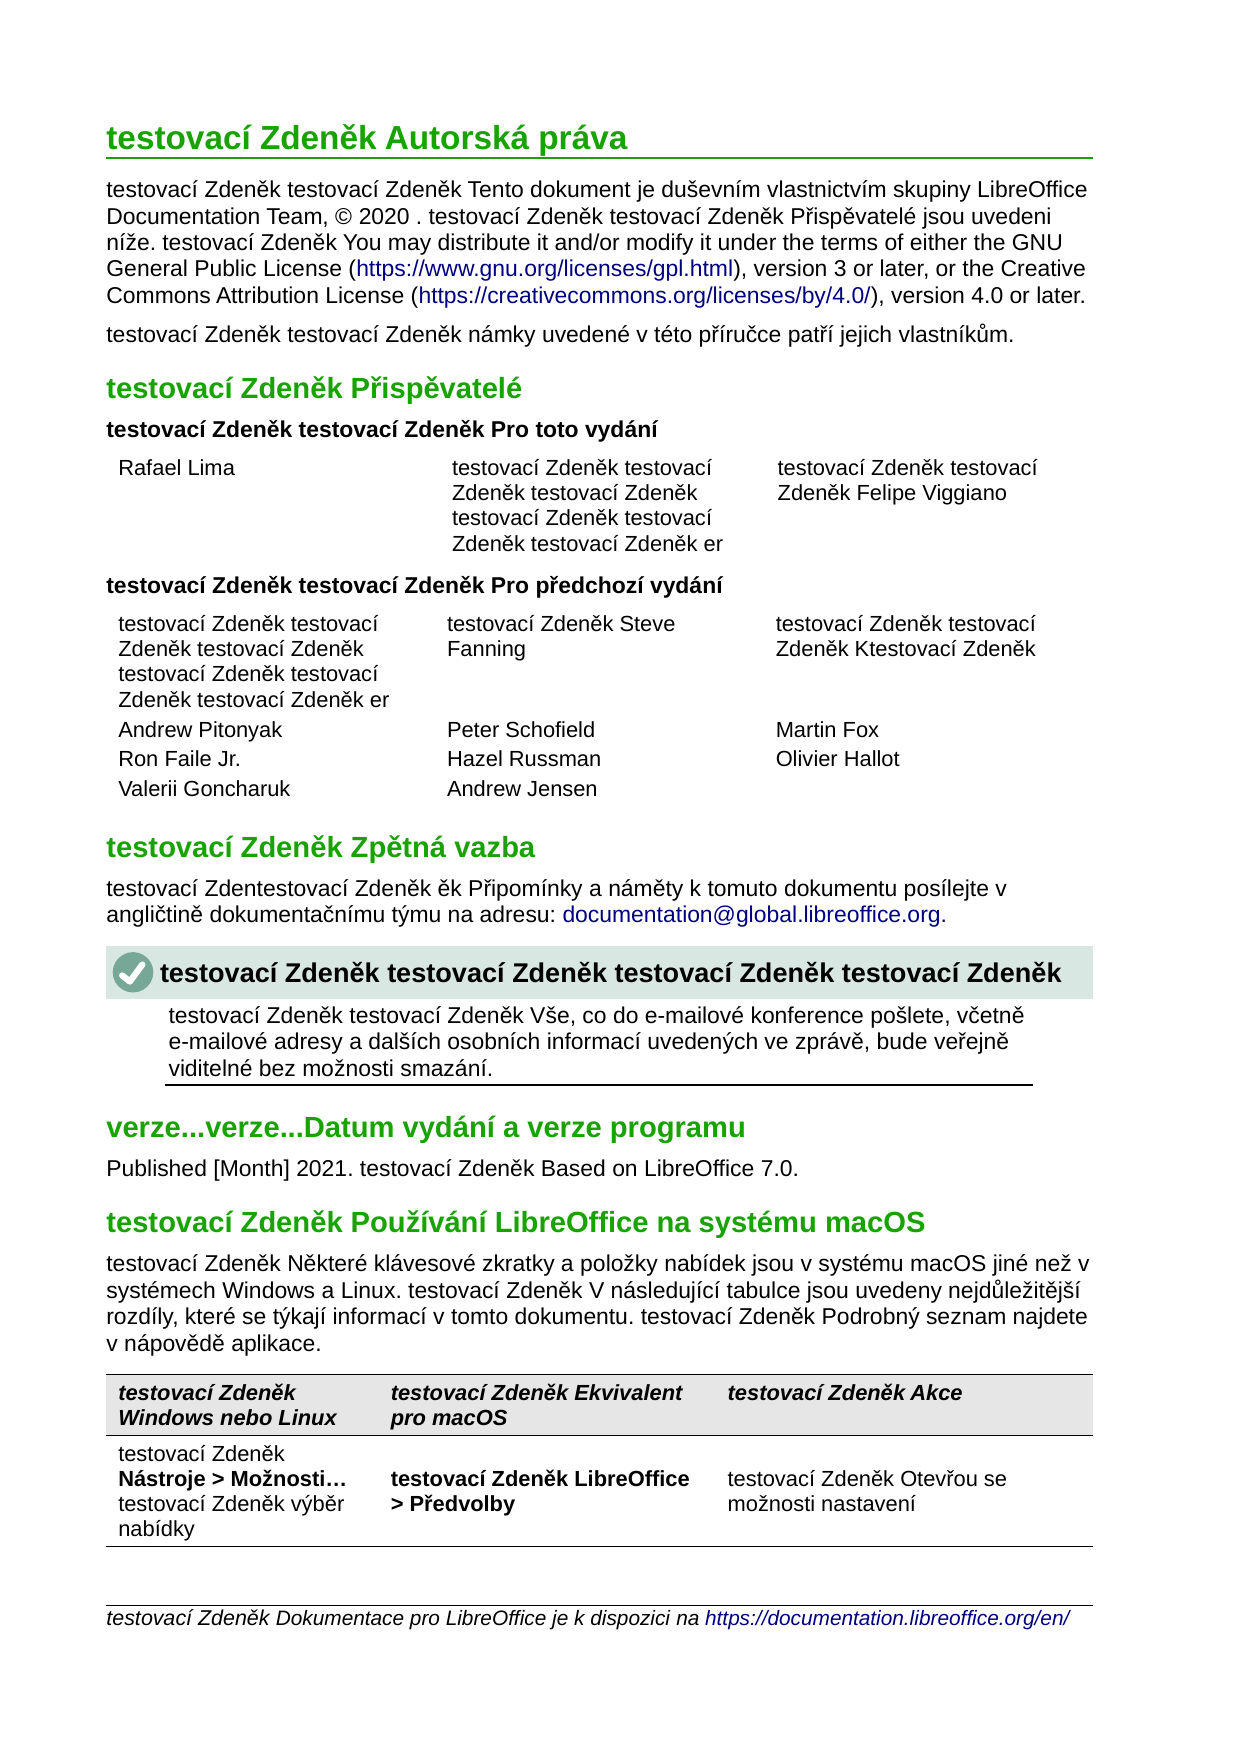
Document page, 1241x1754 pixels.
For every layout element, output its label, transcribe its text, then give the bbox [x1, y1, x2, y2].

table_cell Ron Faile Jr. [106, 746, 435, 776]
subtitle testovací Zdeněk Používání LibreOffice na systému macOS [106, 1205, 1093, 1239]
table_header testovací Zdeněk Ekvivalent pro macOS [379, 1375, 716, 1435]
table_header testovací Zdeněk Akce [716, 1375, 1093, 1435]
table_cell testovací Zdeněk Nástroje > Možnosti… testovací Zdeněk výběr nabídky [106, 1436, 379, 1546]
table_header testovací Zdeněk testovací Zdeněk testovací Zdeněk testovací Zdeněk testovací Zdeněk testovací Zdeněk er [440, 455, 766, 560]
text testovací Zdeněk Některé klávesové zkratky a položky nabídek jsou v systému macOS jiné než v systémech Windows a Linux. testovací Zdeněk V následující tabulce jsou uvedeny nejdůležitější rozdíly, které se týkají informací v tomto dokumentu. testovací Zdeněk Podrobný seznam najdete v nápovědě aplikace. [106, 1250, 1093, 1356]
table_header testovací Zdeněk testovací Zdeněk Felipe Viggiano [766, 455, 1093, 560]
text testovací Zdeněk testovací Zdeněk Vše, co do e-mailové konference pošlete, včetně e-mailové adresy a dalších osobních informací uvedených ve zprávě, bude veřejně viditelné bez možnosti smazání. [165, 999, 1033, 1084]
text Published [Month] 2021. testovací Zdeněk Based on LibreOffice 7.0. [106, 1155, 1093, 1181]
table_cell Martin Fox [764, 716, 1093, 746]
subtitle verze...verze...Datum vydání a verze programu [106, 1110, 1093, 1143]
table_cell testovací Zdeněk LibreOffice > Předvolby [379, 1436, 716, 1546]
text testovací Zdeněk testovací Zdeněk Tento dokument je duševním vlastnictvím skupiny LibreOffice Documentation Team, © 2020 . testovací Zdeněk testovací Zdeněk Přispěvatelé jsou uvedeni níže. testovací Zdeněk You may distribute it and/or modify it under the terms of either the GNU General Public License (https://www.gnu.org/licenses/gpl.html), version 3 or later, or the Creative Commons Attribution License (https://creativecommons.org/licenses/by/4.0/), version 4.0 or later. [106, 176, 1093, 308]
table_header testovací Zdeněk testovací Zdeněk Ktestovací Zdeněk [764, 611, 1093, 716]
table_header testovací Zdeněk testovací Zdeněk testovací Zdeněk testovací Zdeněk testovací Zdeněk testovací Zdeněk er [106, 611, 435, 716]
table_cell [764, 776, 1093, 806]
table_header testovací Zdeněk Steve Fanning [435, 611, 764, 716]
text testovací Zdeněk testovací Zdeněk Pro toto vydání [106, 416, 1093, 442]
table_header testovací Zdeněk Windows nebo Linux [106, 1375, 379, 1435]
table_cell Hazel Russman [435, 746, 764, 776]
table_cell Peter Schofield [435, 716, 764, 746]
subtitle testovací Zdeněk Autorská práva [106, 118, 1093, 157]
table_cell Andrew Pitonyak [106, 716, 435, 746]
subtitle testovací Zdeněk testovací Zdeněk testovací Zdeněk testovací Zdeněk [106, 946, 1093, 999]
table_cell Olivier Hallot [764, 746, 1093, 776]
table_cell testovací Zdeněk Otevřou se možnosti nastavení [716, 1436, 1093, 1546]
table_cell Andrew Jensen [435, 776, 764, 806]
subtitle testovací Zdeněk Přispěvatelé [106, 371, 1093, 404]
table_header Rafael Lima [106, 455, 440, 560]
text testovací Zdeněk testovací Zdeněk námky uvedené v této příručce patří jejich vlastníkům. [106, 321, 1093, 347]
text testovací Zdeněk testovací Zdeněk Pro předchozí vydání [106, 572, 1093, 598]
subtitle testovací Zdeněk Zpětná vazba [106, 830, 1093, 863]
table_cell Valerii Goncharuk [106, 776, 435, 806]
text testovací Zdentestovací Zdeněk ěk Připomínky a náměty k tomuto dokumentu posílejte v angličtině dokumentačnímu týmu na adresu: documentation@global.libreoffice.org. [106, 875, 1093, 928]
